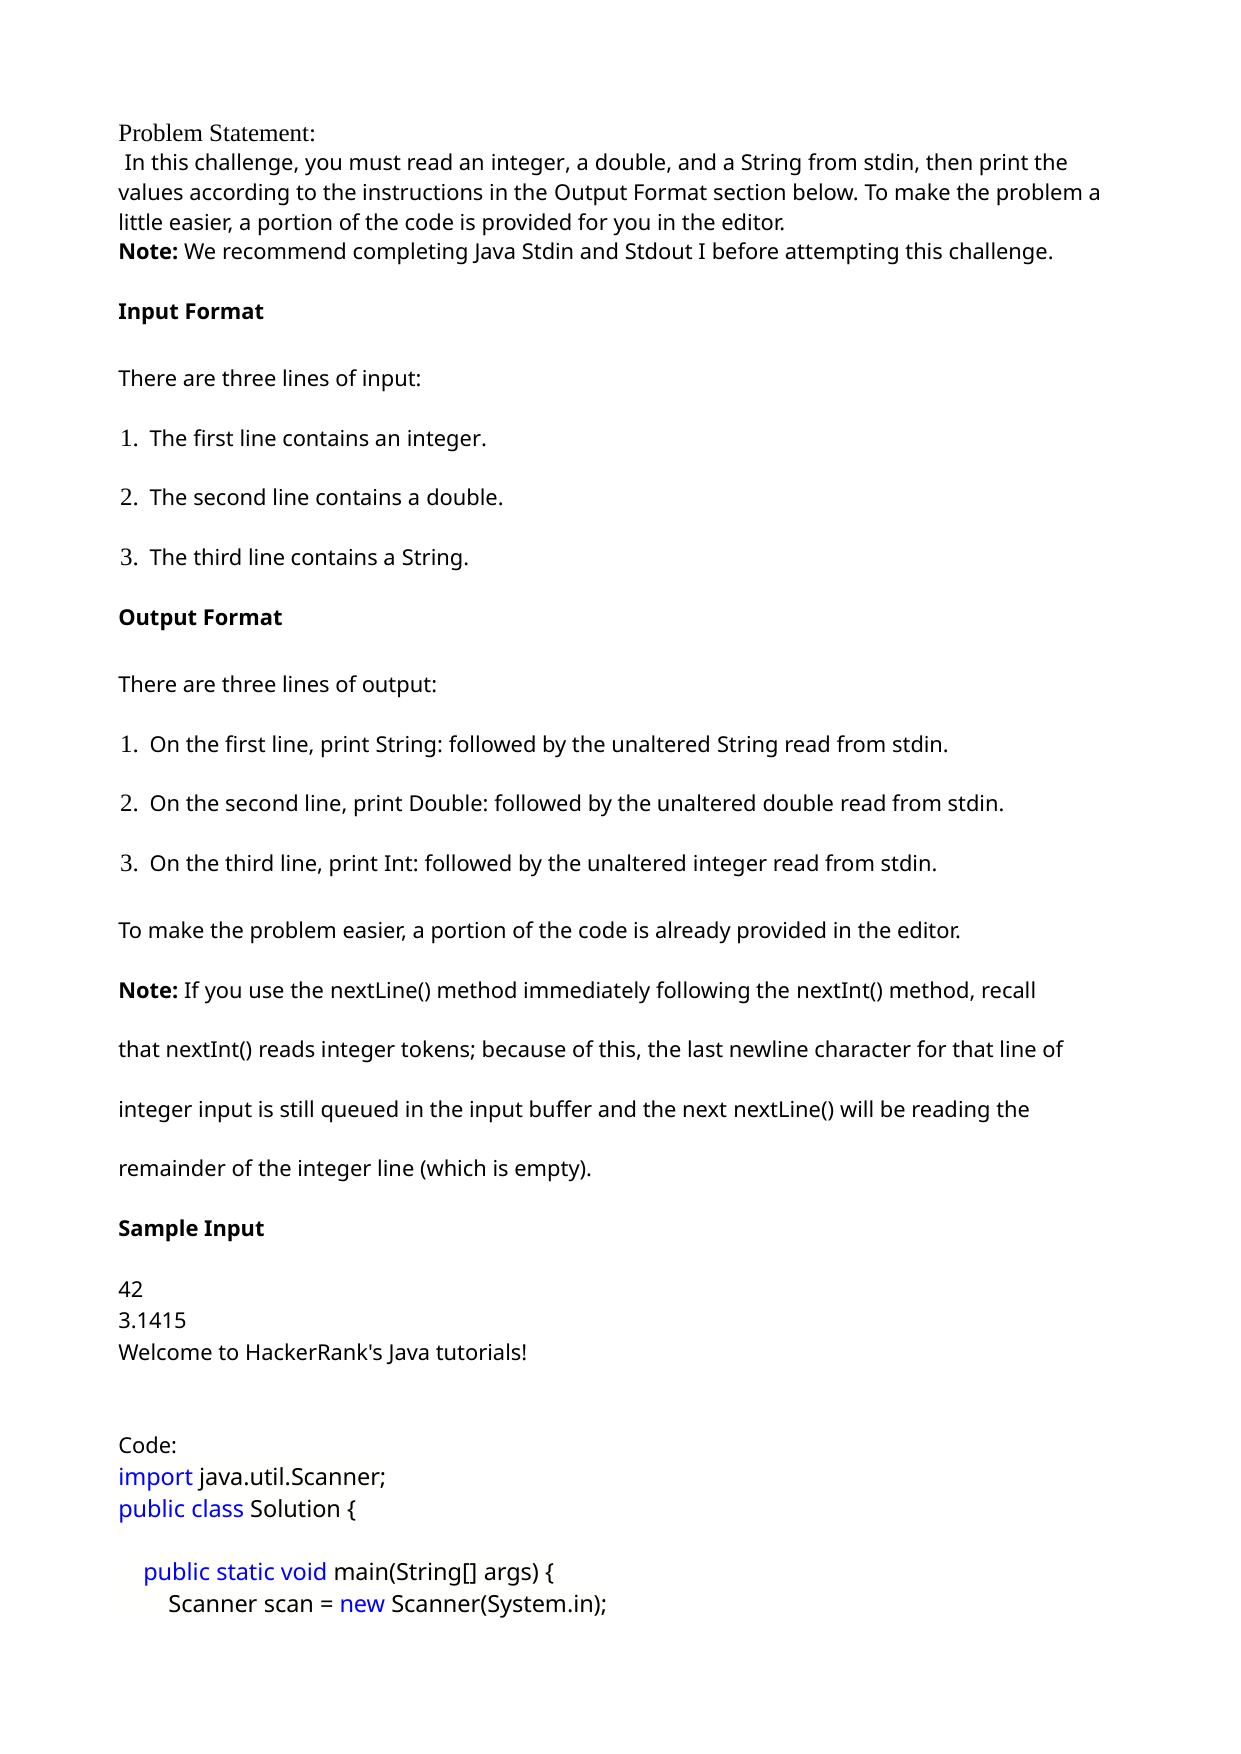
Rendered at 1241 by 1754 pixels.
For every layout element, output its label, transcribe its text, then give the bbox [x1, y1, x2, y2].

text Problem Statement: [118, 118, 1122, 147]
list The first line contains an integer. [120, 423, 1122, 453]
list On the third line, print Int: followed by the unaltered integer read from stdin. [120, 848, 1122, 877]
list The third line contains a String. [120, 542, 1122, 572]
text Input Format [118, 296, 1122, 326]
text Code: [118, 1429, 1122, 1460]
text import java.util.Scanner; [118, 1460, 1122, 1492]
text In this challenge, you must read an integer, a double, and a String from stdin, then print the values according to the instructions in the Output Format section below. To make the problem a little easier, a portion of the code is provided for you in the editor. [118, 147, 1122, 236]
text Output Format [118, 602, 1122, 631]
text Welcome to HackerRank's Java tutorials! [118, 1335, 1122, 1366]
text There are three lines of input: [118, 363, 1122, 393]
list The second line contains a double. [120, 482, 1122, 512]
text Note: We recommend completing Java Stdin and Stdout I before attempting this challenge. [118, 236, 1122, 266]
text Note: If you use the nextLine() method immediately following the nextInt() method, recall that nextInt() reads integer tokens; because of this, the last newline character for that line of integer input is still queued in the input buffer and the next nextLine() will be reading the remainder of the integer line (which is empty). [118, 975, 1122, 1183]
text Scanner scan = new Scanner(System.in); [118, 1587, 1122, 1619]
text To make the problem easier, a portion of the code is already provided in the editor. [118, 915, 1122, 945]
text There are three lines of output: [118, 669, 1122, 699]
text Sample Input [118, 1213, 1122, 1243]
text 3.1415 [118, 1304, 1122, 1335]
text public static void main(String[] args) { [118, 1555, 1122, 1587]
text 42 [118, 1273, 1122, 1304]
list On the second line, print Double: followed by the unaltered double read from stdin. [120, 788, 1122, 818]
list On the first line, print String: followed by the unaltered String read from stdin. [120, 728, 1122, 758]
text public class Solution { [118, 1492, 1122, 1524]
